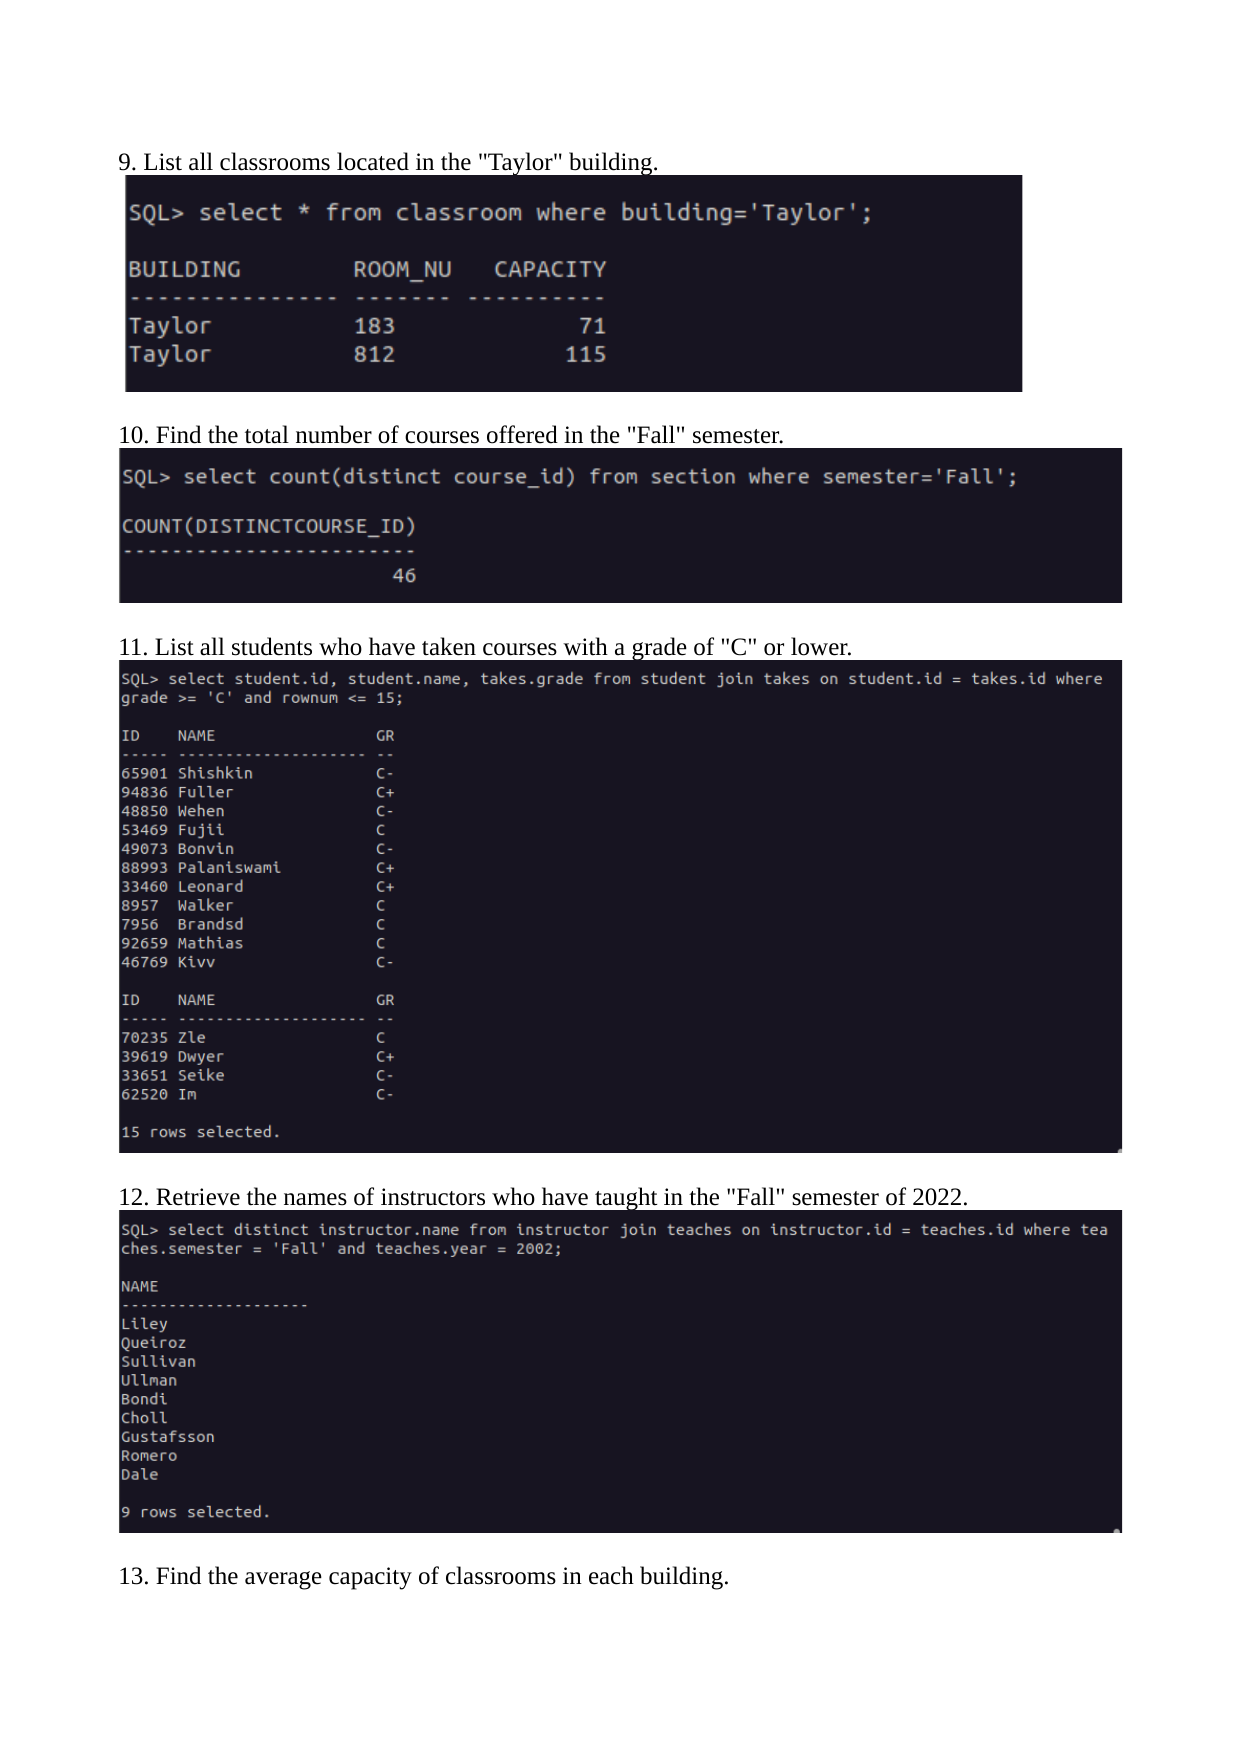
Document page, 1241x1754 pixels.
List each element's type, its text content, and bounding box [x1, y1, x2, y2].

picture [118, 448, 1123, 603]
picture [124, 175, 1023, 392]
picture [118, 660, 1123, 1153]
text 10. Find the total number of courses offered in the "Fall" semester. [118, 420, 1122, 448]
text 12. Retrieve the names of instructors who have taught in the "Fall" semester of 2022. [118, 1182, 1122, 1210]
text 11. List all students who have taken courses with a grade of "C" or lower. [118, 632, 1122, 660]
picture [118, 1210, 1123, 1533]
text 9. List all classrooms located in the "Taylor" building. [118, 147, 1122, 176]
text 13. Find the average capacity of classrooms in each building. [118, 1561, 1122, 1590]
